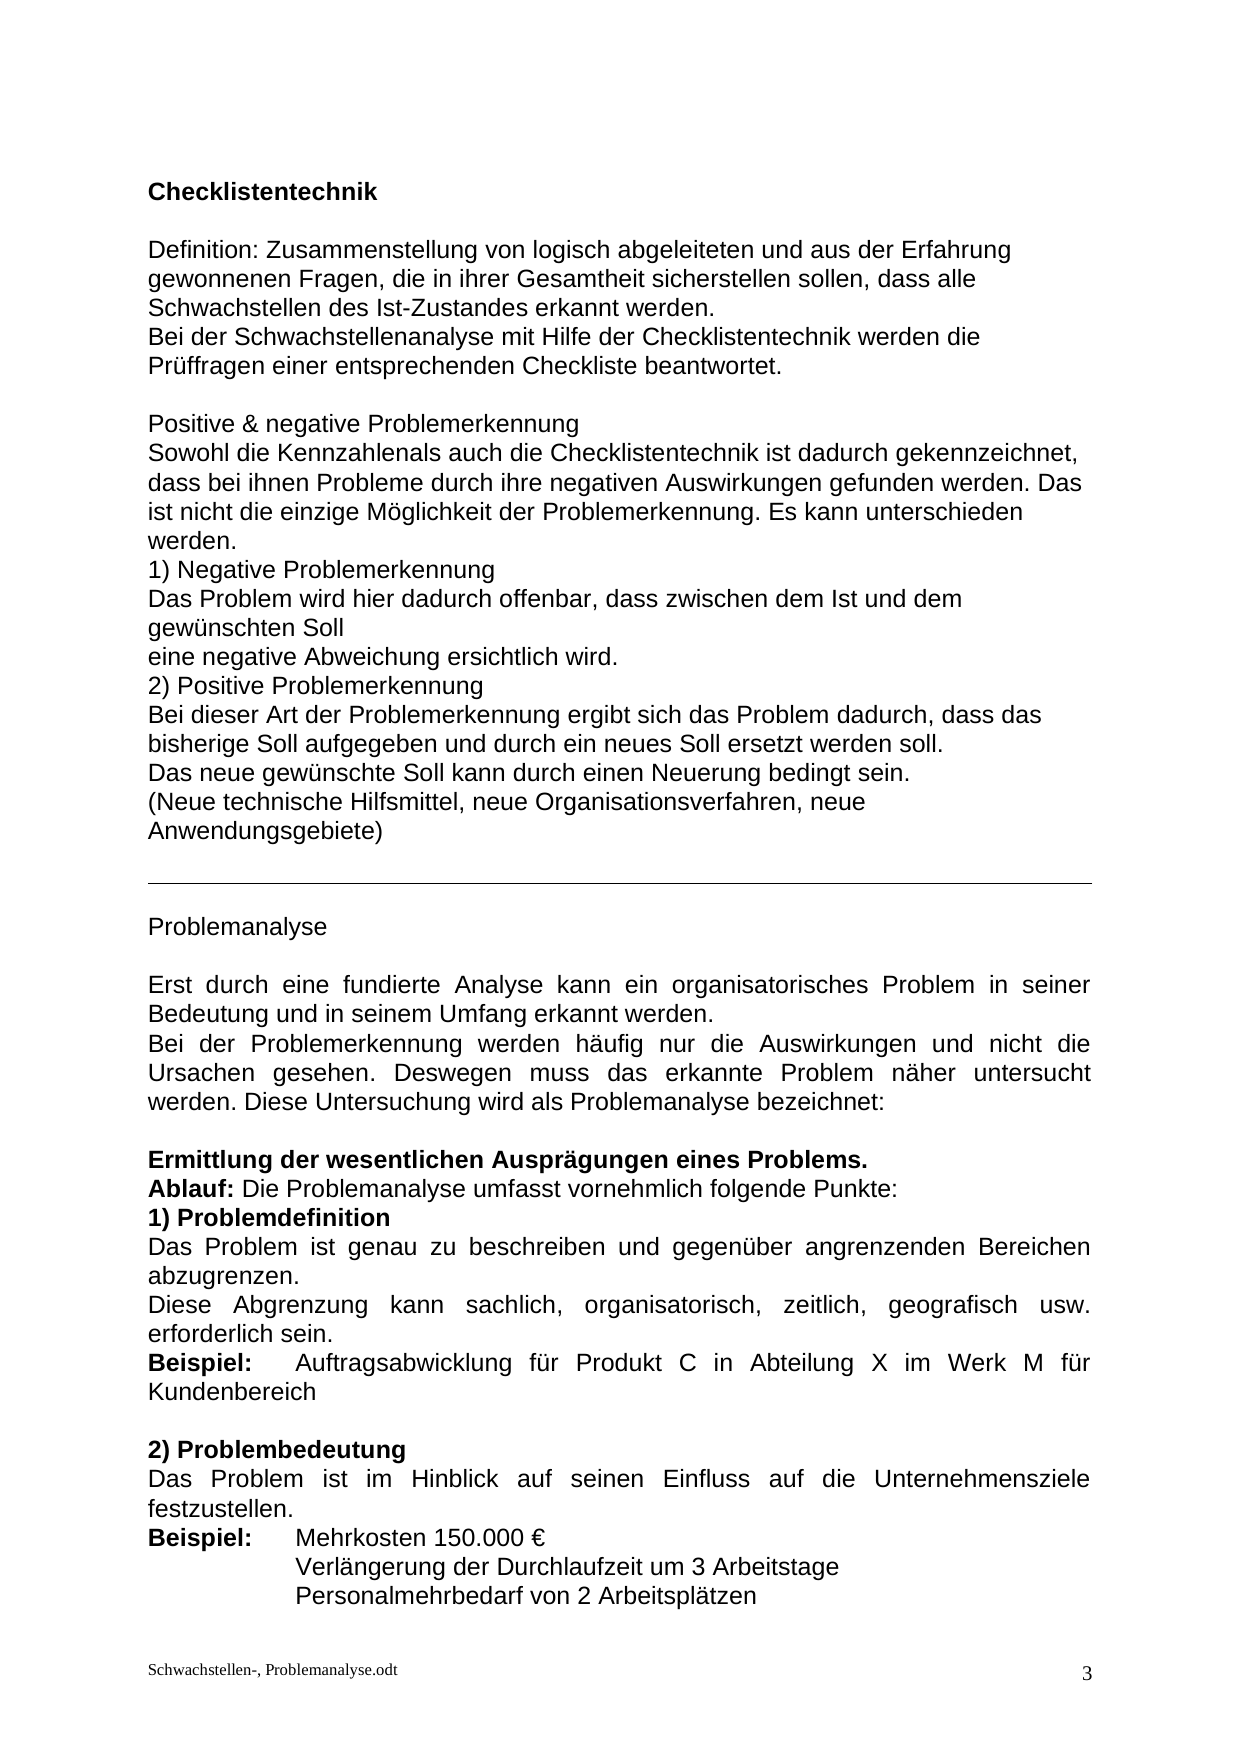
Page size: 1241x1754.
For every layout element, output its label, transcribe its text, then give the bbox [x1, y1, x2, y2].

text Das Problem wird hier dadurch offenbar, dass zwischen dem Ist und dem gewünschten Soll [148, 584, 1092, 642]
text Bei der Schwachstellenanalyse mit Hilfe der Checklistentechnik werden die Prüffragen einer entsprechenden Checkliste beantwortet. [148, 322, 1092, 380]
text Bei dieser Art der Problemerkennung ergibt sich das Problem dadurch, dass das bisherige Soll aufgegeben und durch ein neues Soll ersetzt werden soll. [148, 700, 1092, 758]
list 1) Problemdefinition [148, 1203, 1092, 1232]
text Positive & negative Problemerkennung [148, 409, 1092, 438]
text Personalmehrbedarf von 2 Arbeitsplätzen [148, 1581, 1092, 1610]
text 2) Positive Problemerkennung [148, 671, 1092, 700]
text Ermittlung der wesentlichen Ausprägungen eines Problems. [148, 1145, 1092, 1174]
text Das Problem ist im Hinblick auf seinen Einfluss auf die Unternehmensziele festzustellen. [148, 1464, 1092, 1522]
text Bei der Problemerkennung werden häufig nur die Auswirkungen und nicht die Ursachen gesehen. Deswegen muss das erkannte Problem näher untersucht werden. Diese Untersuchung wird als Problemanalyse bezeichnet: [148, 1028, 1092, 1116]
text (Neue technische Hilfsmittel, neue Organisationsverfahren, neue Anwendungsgebiete) [148, 787, 1092, 845]
text Verlängerung der Durchlaufzeit um 3 Arbeitstage [148, 1552, 1092, 1581]
list Ablauf: Die Problemanalyse umfasst vornehmlich folgende Punkte: [148, 1174, 1092, 1203]
text Das neue gewünschte Soll kann durch einen Neuerung bedingt sein. [148, 758, 1092, 787]
text eine negative Abweichung ersichtlich wird. [148, 642, 1092, 671]
text 1) Negative Problemerkennung [148, 554, 1092, 584]
text gewonnenen Fragen, die in ihrer Gesamtheit sicherstellen sollen, dass alle Schwachstellen des Ist-Zustandes erkannt werden. [148, 264, 1092, 322]
text Problemanalyse [148, 912, 1092, 941]
text Definition: Zusammenstellung von logisch abgeleiteten und aus der Erfahrung [148, 235, 1092, 264]
text Erst durch eine fundierte Analyse kann ein organisatorisches Problem in seiner Bedeutung und in seinem Umfang erkannt werden. [148, 970, 1092, 1028]
text Checklistentechnik [148, 177, 1092, 206]
text Diese Abgrenzung kann sachlich, organisatorisch, zeitlich, geografisch usw. erforderlich sein. [148, 1290, 1092, 1348]
text Beispiel: Mehrkosten 150.000 € [148, 1522, 1092, 1552]
text 2) Problembedeutung [148, 1435, 1092, 1464]
text Sowohl die Kennzahlenals auch die Checklistentechnik ist dadurch gekennzeichnet, dass bei ihnen Probleme durch ihre negativen Auswirkungen gefunden werden. Das ist nicht die einzige Möglichkeit der Problemerkennung. Es kann unterschieden werden. [148, 438, 1092, 554]
text Das Problem ist genau zu beschreiben und gegenüber angrenzenden Bereichen abzugrenzen. [148, 1232, 1092, 1290]
text Beispiel: Auftragsabwicklung für Produkt C in Abteilung X im Werk M für Kundenbereich [148, 1348, 1092, 1406]
